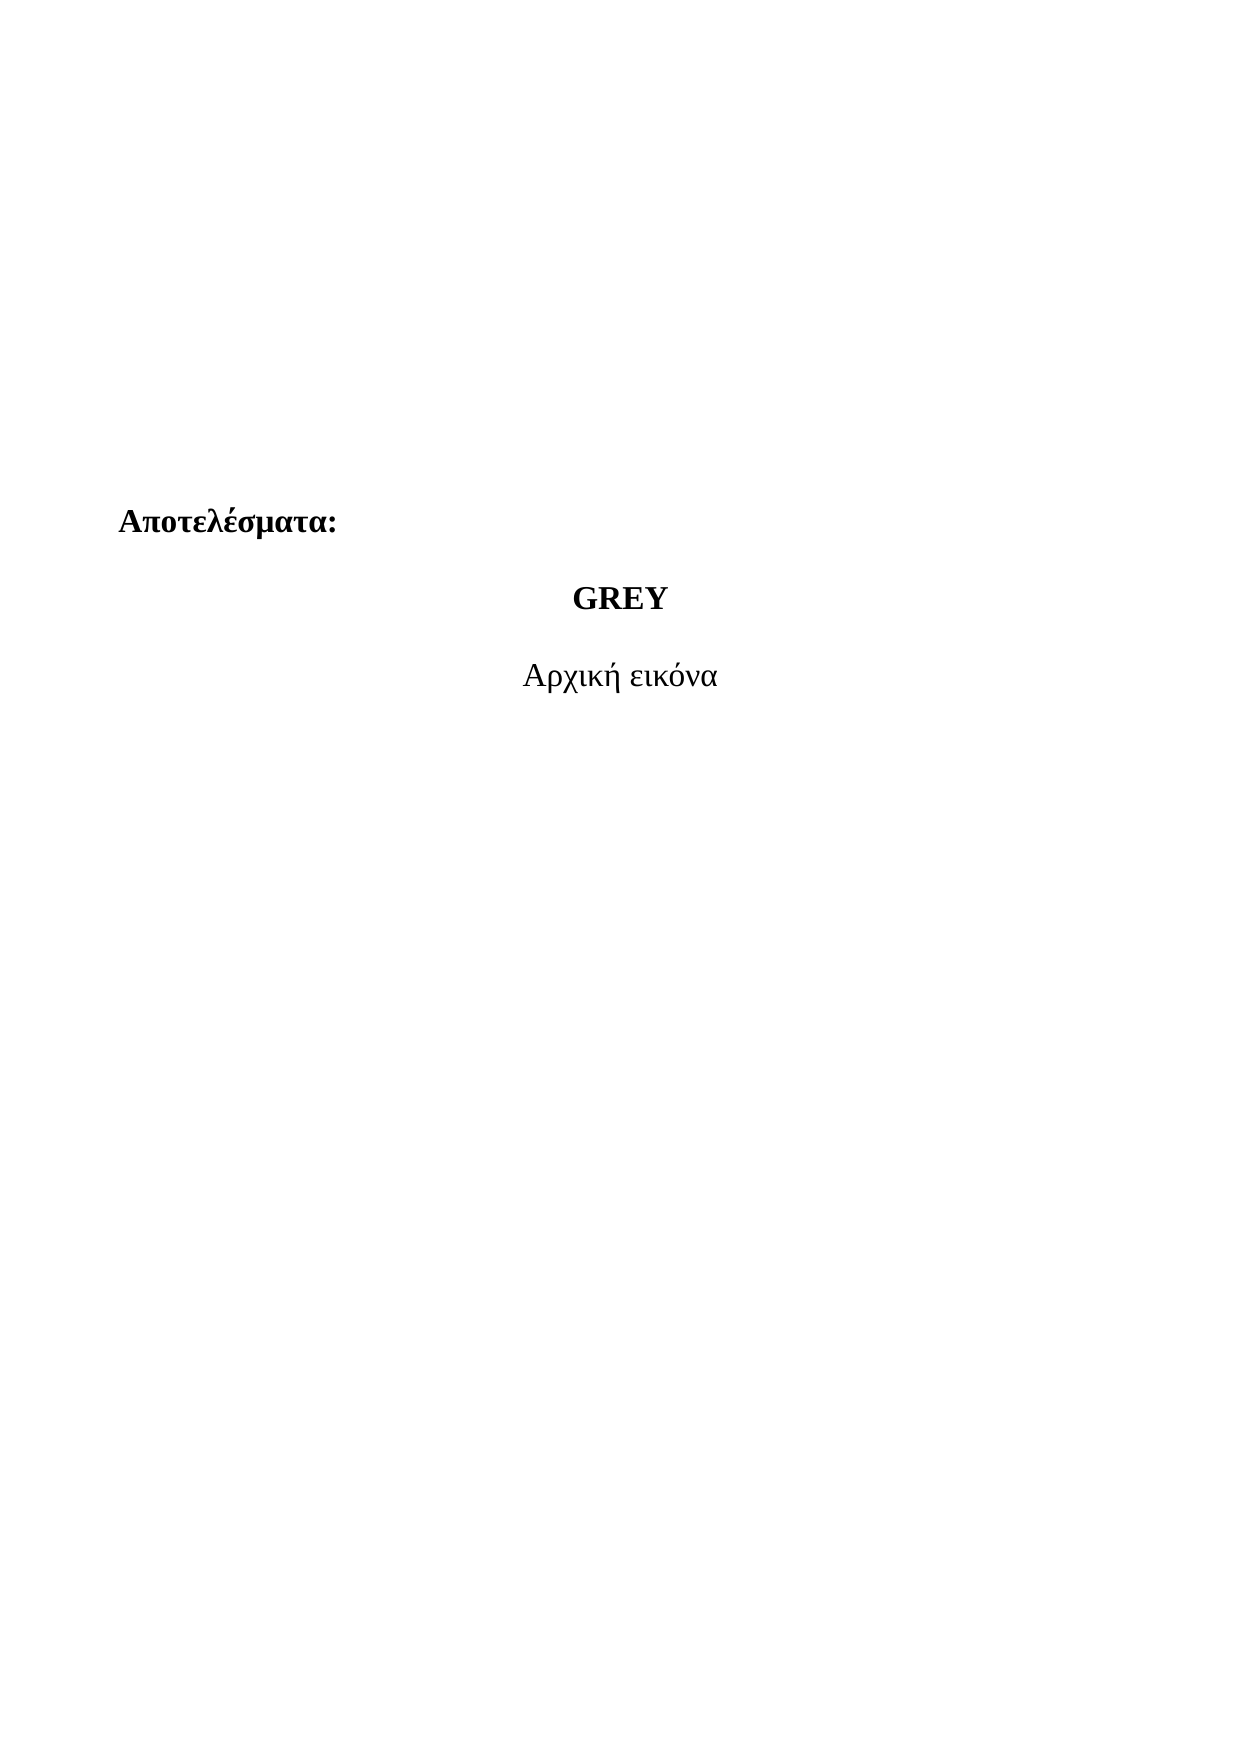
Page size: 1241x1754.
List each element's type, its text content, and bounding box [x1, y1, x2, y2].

text Αρχική εικόνα [118, 655, 1122, 693]
text Αποτελέσματα: [118, 501, 1122, 540]
text GREY [118, 578, 1122, 616]
